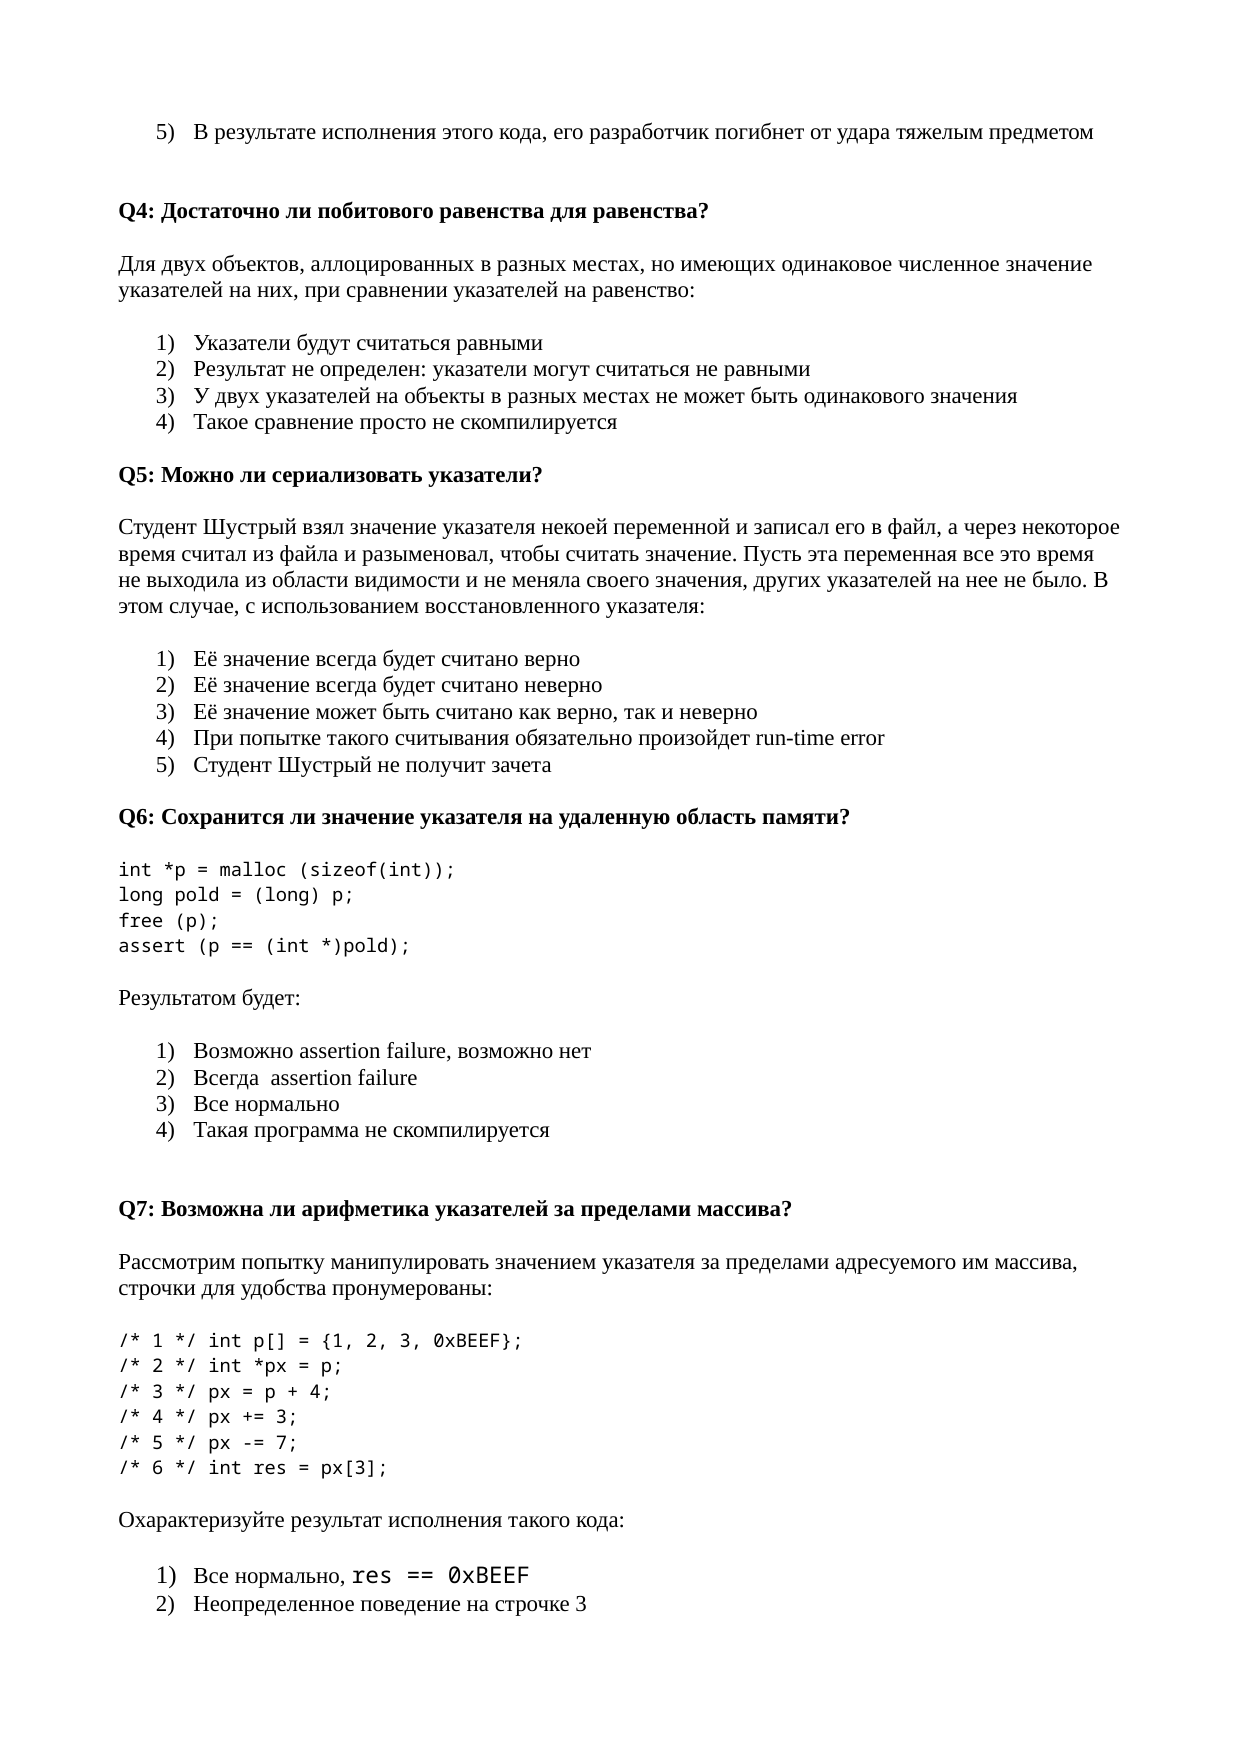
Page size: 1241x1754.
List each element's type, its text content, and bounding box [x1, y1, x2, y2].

text int *p = malloc (sizeof(int)); [118, 856, 1122, 882]
text Студент Шустрый взял значение указателя некоей переменной и записал его в файл, а через некоторое время считал из файла и разыменовал, чтобы считать значение. Пусть эта переменная все это время не выходила из области видимости и не меняла своего значения, других указателей на нее не было. В этом случае, с использованием восстановленного указателя: [118, 513, 1122, 619]
list Такая программа не скомпилируется [156, 1116, 1122, 1143]
list Студент Шустрый не получит зачета [156, 751, 1122, 777]
list Неопределенное поведение на строчке 3 [156, 1591, 1122, 1617]
list Все нормально, res == 0xBEEF [156, 1559, 1122, 1591]
text /* 1 */ int p[] = {1, 2, 3, 0xBEEF}; [118, 1327, 1122, 1353]
text assert (p == (int *)pold); [118, 933, 1122, 958]
text Q7: Возможна ли арифметика указателей за пределами массива? [118, 1195, 1122, 1222]
list Её значение всегда будет считано верно [156, 645, 1122, 672]
text Q4: Достаточно ли побитового равенства для равенства? [118, 197, 1122, 223]
text /* 3 */ px = p + 4; [118, 1378, 1122, 1404]
text Q6: Сохранится ли значение указателя на удаленную область памяти? [118, 803, 1122, 830]
list У двух указателей на объекты в разных местах не может быть одинакового значения [156, 382, 1122, 408]
text /* 4 */ px += 3; [118, 1404, 1122, 1429]
list Всегда assertion failure [156, 1063, 1122, 1090]
list Возможно assertion failure, возможно нет [156, 1037, 1122, 1063]
text Рассмотрим попытку манипулировать значением указателя за пределами адресуемого им массива, строчки для удобства пронумерованы: [118, 1248, 1122, 1301]
text Для двух объектов, аллоцированных в разных местах, но имеющих одинаковое численное значение указателей на них, при сравнении указателей на равенство: [118, 250, 1122, 303]
list Такое сравнение просто не скомпилируется [156, 408, 1122, 434]
list При попытке такого считывания обязательно произойдет run-time error [156, 724, 1122, 751]
list В результате исполнения этого кода, его разработчик погибнет от удара тяжелым предметом [156, 118, 1122, 144]
text free (p); [118, 907, 1122, 933]
list Её значение всегда будет считано неверно [156, 672, 1122, 698]
list Её значение может быть считано как верно, так и неверно [156, 698, 1122, 724]
text /* 5 */ px -= 7; [118, 1429, 1122, 1455]
text Результатом будет: [118, 984, 1122, 1011]
list Все нормально [156, 1090, 1122, 1116]
text Q5: Можно ли сериализовать указатели? [118, 461, 1122, 487]
text /* 6 */ int res = px[3]; [118, 1455, 1122, 1480]
list Указатели будут считаться равными [156, 329, 1122, 355]
list Результат не определен: указатели могут считаться не равными [156, 355, 1122, 382]
text Охарактеризуйте результат исполнения такого кода: [118, 1507, 1122, 1533]
text /* 2 */ int *px = p; [118, 1353, 1122, 1378]
text long pold = (long) p; [118, 882, 1122, 907]
